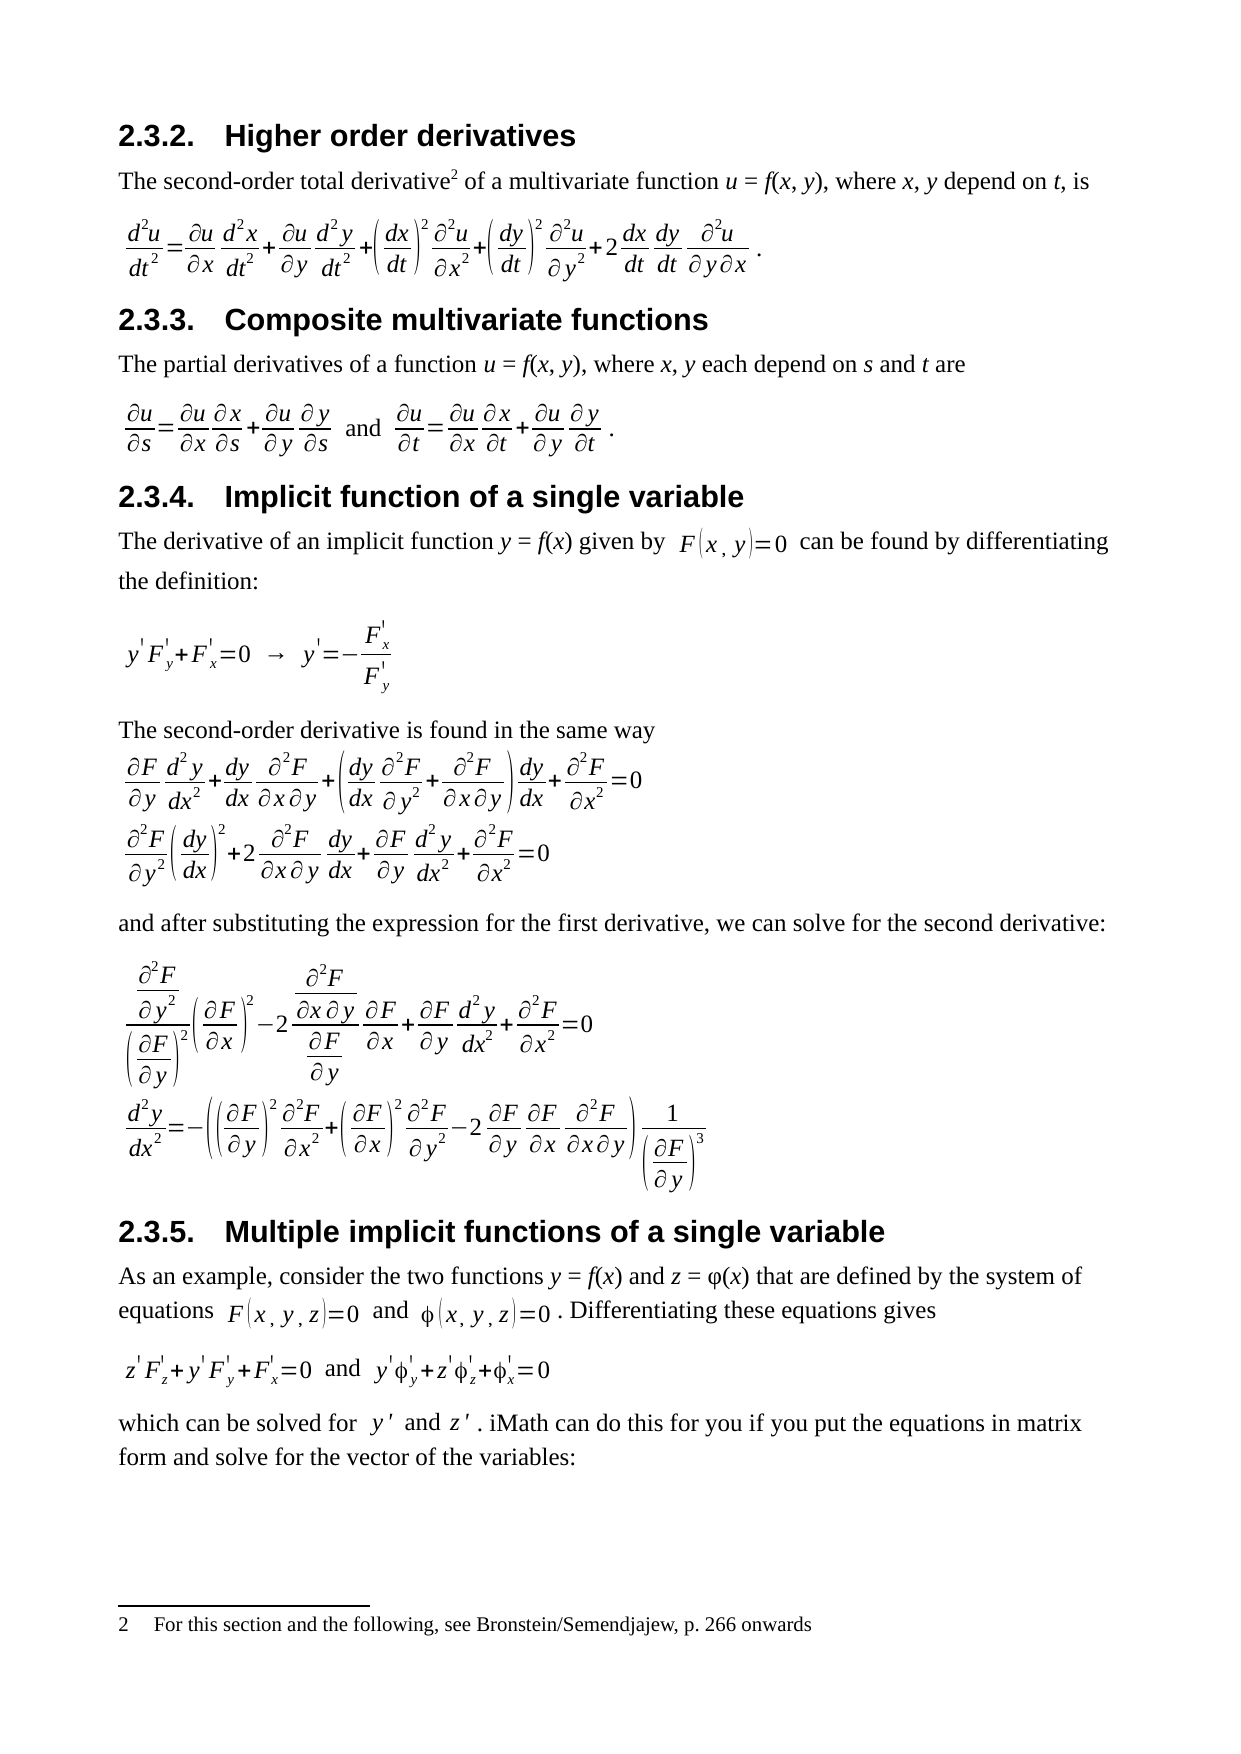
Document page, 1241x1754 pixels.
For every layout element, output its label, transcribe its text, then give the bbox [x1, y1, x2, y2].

subtitle Implicit function of a single variable [118, 478, 1122, 514]
text The second-order total derivative of a multivariate function u = f(x, y), where x, y depend on t, is [118, 166, 1122, 195]
subtitle Multiple implicit functions of a single variable [118, 1213, 1122, 1248]
text The derivative of an implicit function y = f(x) given by can be found by differentiating the definition: [118, 526, 1122, 595]
subtitle Higher order derivatives [118, 118, 1122, 153]
text For this section and the following, see Bronstein/Semendjajew, p. 266 onwards [118, 1612, 1122, 1636]
text . [118, 215, 1122, 281]
text The partial derivatives of a function u = f(x, y), where x, y each depend on s and t are [118, 349, 1122, 378]
text and [118, 1350, 1122, 1387]
subtitle Composite multivariate functions [118, 302, 1122, 337]
text → [118, 615, 1122, 694]
text The second-order derivative is found in the same way [118, 715, 1122, 887]
text and after substituting the expression for the first derivative, we can solve for the second derivative: [118, 908, 1122, 937]
text which can be solved for . iMath can do this for you if you put the equations in matrix form and solve for the vector of the variables: [118, 1408, 1122, 1471]
text and . [118, 399, 1122, 458]
text As an example, consider the two functions y = f(x) and z = φ(x) that are defined by the system of equations and . Differentiating these equations gives [118, 1261, 1122, 1330]
